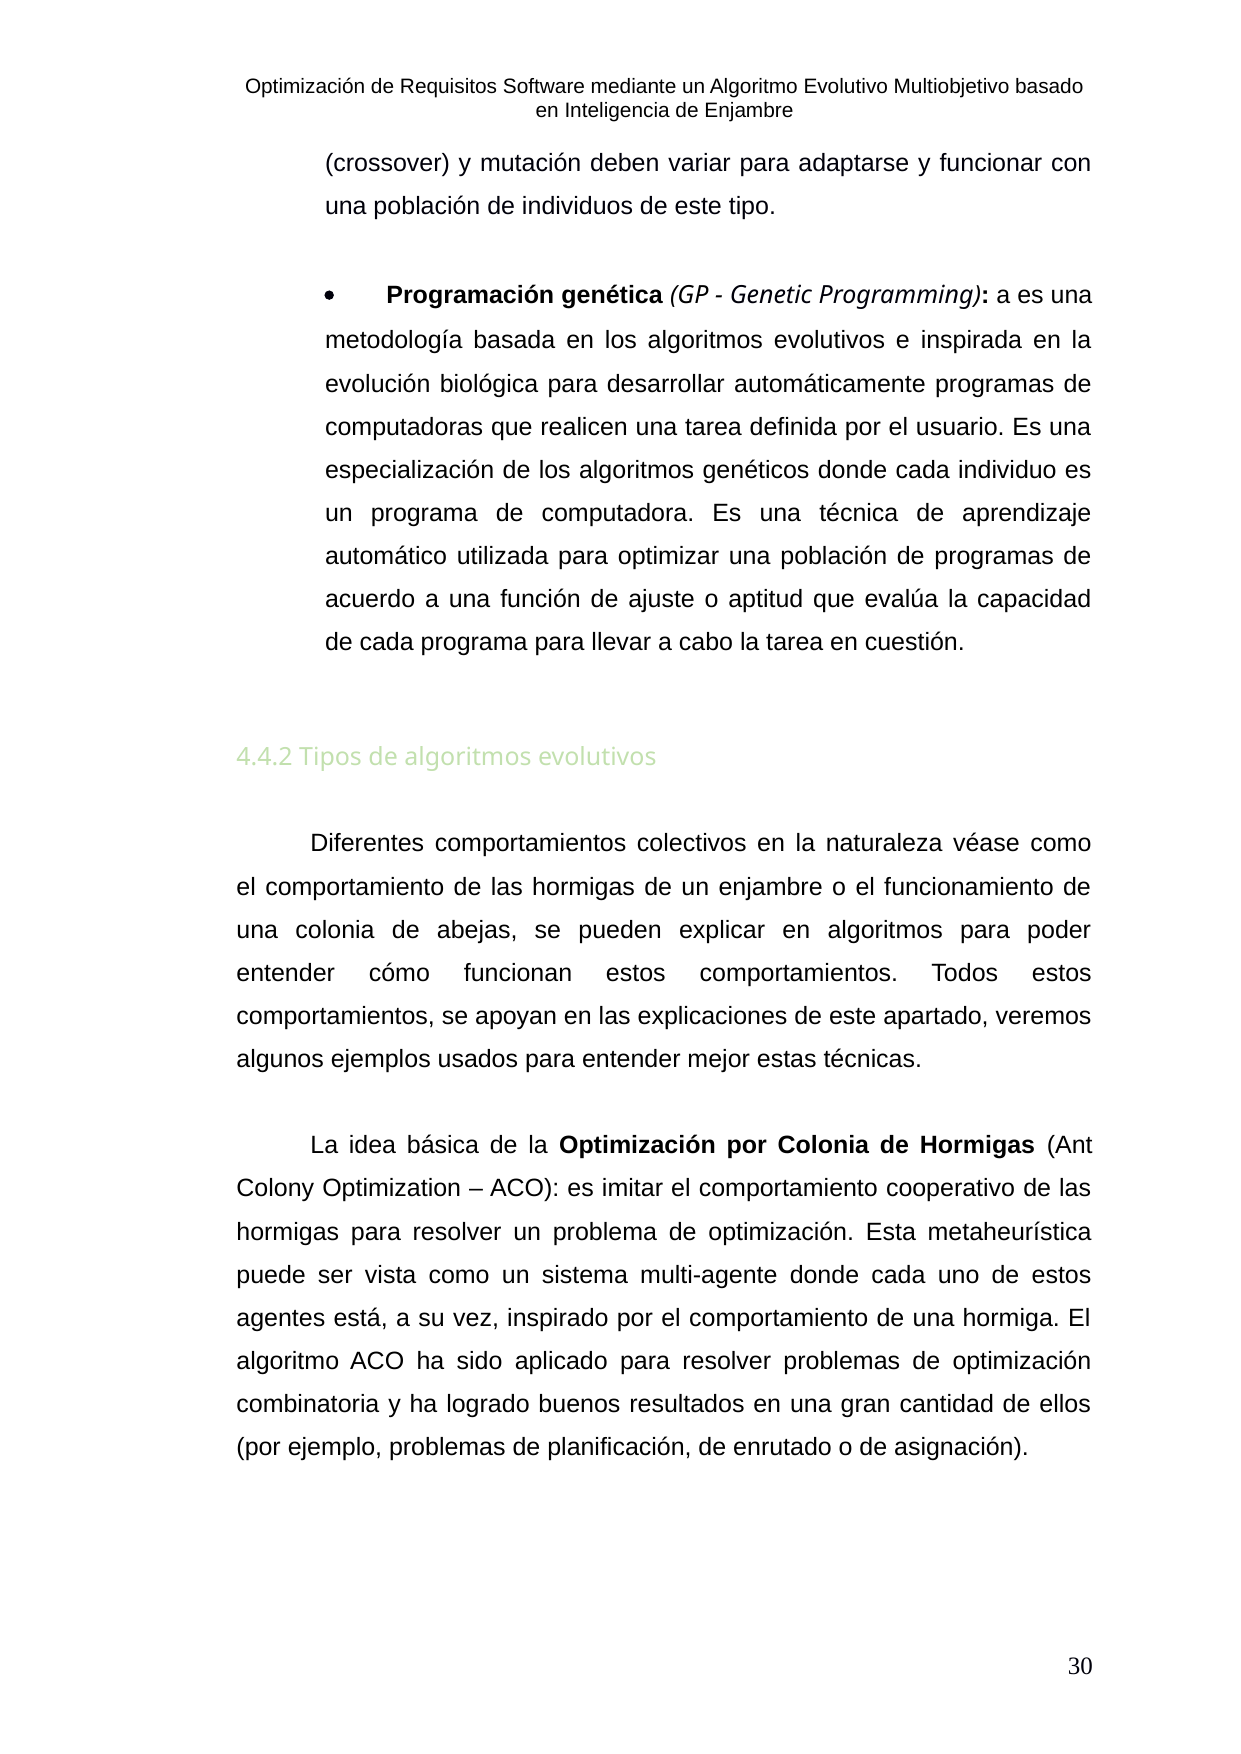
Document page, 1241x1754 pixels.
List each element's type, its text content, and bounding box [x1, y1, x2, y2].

text La idea básica de la Optimización por Colonia de Hormigas (Ant Colony Optimization – ACO): es imitar el comportamiento cooperativo de las hormigas para resolver un problema de optimización. Esta metaheurística puede ser vista como un sistema multi-agente donde cada uno de estos agentes está, a su vez, inspirado por el comportamiento de una hormiga. El algoritmo ACO ha sido aplicado para resolver problemas de optimización combinatoria y ha logrado buenos resultados en una gran cantidad de ellos (por ejemplo, problemas de planificación, de enrutado o de asignación). [236, 1130, 1092, 1461]
text (crossover) y mutación deben variar para adaptarse y funcionar con una población de individuos de este tipo. [325, 148, 1092, 219]
text Diferentes comportamientos colectivos en la naturaleza véase como el comportamiento de las hormigas de un enjambre o el funcionamiento de una colonia de abejas, se pueden explicar en algoritmos para poder entender cómo funcionan estos comportamientos. Todos estos comportamientos, se apoyan en las explicaciones de este apartado, veremos algunos ejemplos usados para entender mejor estas técnicas. [236, 828, 1092, 1073]
list Programación genética (GP - Genetic Programming): a es una metodología basada en los algoritmos evolutivos e inspirada en la evolución biológica para desarrollar automáticamente programas de computadoras que realicen una tarea definida por el usuario. Es una especialización de los algoritmos genéticos donde cada individuo es un programa de computadora. Es una técnica de aprendizaje automático utilizada para optimizar una población de programas de acuerdo a una función de ajuste o aptitud que evalúa la capacidad de cada programa para llevar a cabo la tarea en cuestión. [325, 277, 1092, 656]
subtitle 4.4.2 Tipos de algoritmos evolutivos [236, 739, 1092, 773]
